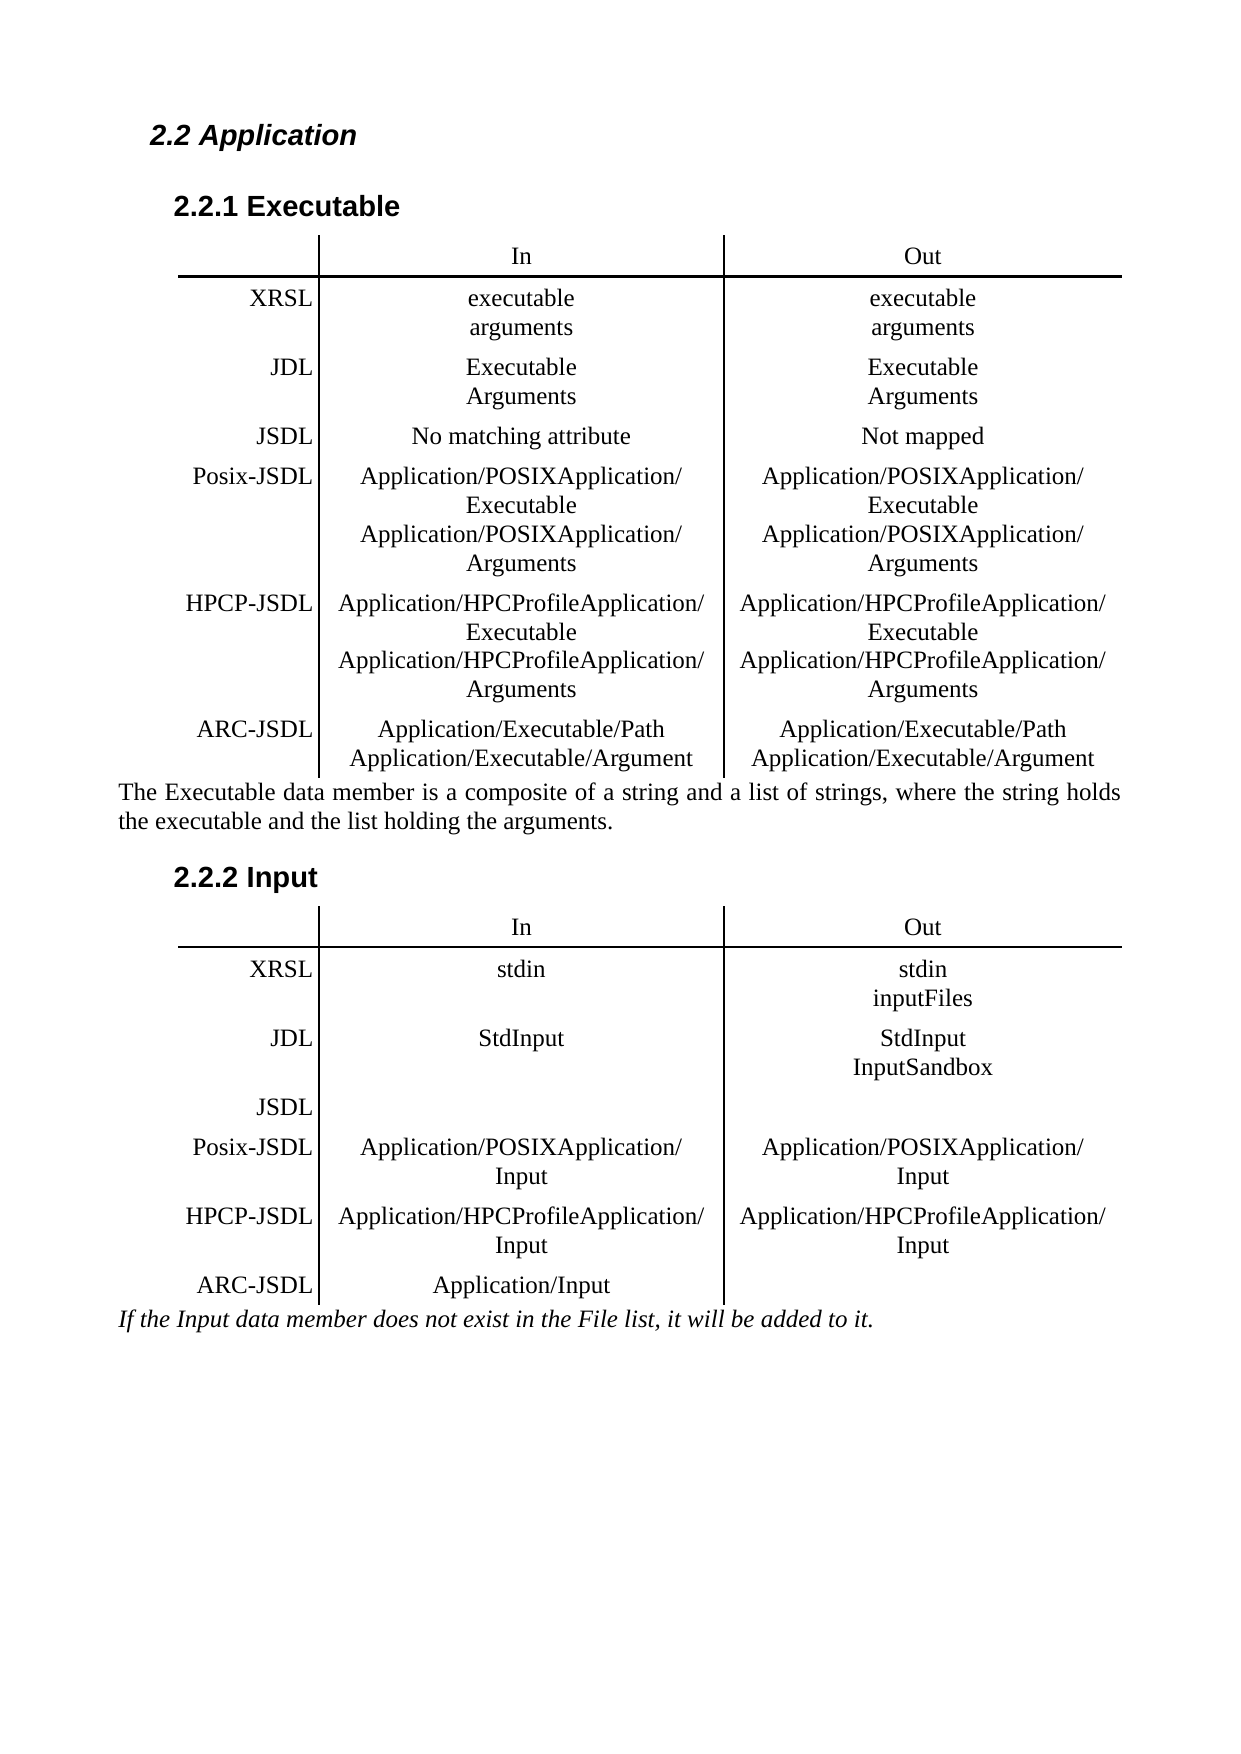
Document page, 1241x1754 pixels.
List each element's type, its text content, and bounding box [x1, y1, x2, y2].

text If the Input data member does not exist in the File list, it will be added to it. [118, 1304, 1122, 1333]
table_cell [320, 1086, 723, 1126]
table_header In [320, 906, 723, 946]
table_header Out [725, 235, 1122, 275]
table_cell Application/POSIXApplication/ Executable Application/POSIXApplication/ Arguments [320, 456, 723, 582]
table_cell Application/HPCProfileApplication/ Executable Application/HPCProfileApplication/ Arguments [320, 582, 723, 708]
table_cell Application/Input [320, 1264, 723, 1304]
table_cell HPCP-JSDL [178, 1195, 318, 1264]
table_cell stdin inputFiles [725, 948, 1122, 1017]
subtitle Input [165, 860, 1122, 893]
table_cell XRSL [178, 948, 318, 1017]
table_cell Executable Arguments [725, 346, 1122, 415]
table_cell XRSL [178, 278, 318, 346]
subtitle Executable [165, 189, 1122, 223]
table_cell Application/HPCProfileApplication/ Input [320, 1195, 723, 1264]
table_cell JSDL [178, 1086, 318, 1126]
table_header [178, 235, 318, 275]
table_cell Not mapped [725, 415, 1122, 456]
table_cell JDL [178, 1017, 318, 1086]
table_cell Application/HPCProfileApplication/ Input [725, 1195, 1122, 1264]
table_header In [320, 235, 723, 275]
table_cell JDL [178, 346, 318, 415]
table_cell [725, 1086, 1122, 1126]
table_cell JSDL [178, 415, 318, 456]
table_cell StdInput InputSandbox [725, 1017, 1122, 1086]
table_header Out [725, 906, 1122, 946]
table_cell ARC-JSDL [178, 1264, 318, 1304]
table_cell Application/HPCProfileApplication/ Executable Application/HPCProfileApplication/ Arguments [725, 582, 1122, 708]
table_cell Posix-JSDL [178, 456, 318, 582]
table_cell stdin [320, 948, 723, 1017]
table_cell [725, 1264, 1122, 1304]
table_cell HPCP-JSDL [178, 582, 318, 708]
table_cell Application/Executable/Path Application/Executable/Argument [725, 709, 1122, 777]
table_cell executable arguments [725, 278, 1122, 346]
table_cell No matching attribute [320, 415, 723, 456]
table_cell executable arguments [320, 278, 723, 346]
table_cell Application/Executable/Path Application/Executable/Argument [320, 709, 723, 777]
table_cell ARC-JSDL [178, 709, 318, 777]
table_cell Posix-JSDL [178, 1126, 318, 1195]
table_cell Application/POSIXApplication/ Executable Application/POSIXApplication/ Arguments [725, 456, 1122, 582]
table_cell StdInput [320, 1017, 723, 1086]
table_cell Executable Arguments [320, 346, 723, 415]
table_header [178, 906, 318, 946]
table_cell Application/POSIXApplication/ Input [320, 1126, 723, 1195]
text The Executable data member is a composite of a string and a list of strings, where the string holds the executable and the list holding the arguments. [118, 777, 1122, 835]
table_cell Application/POSIXApplication/ Input [725, 1126, 1122, 1195]
